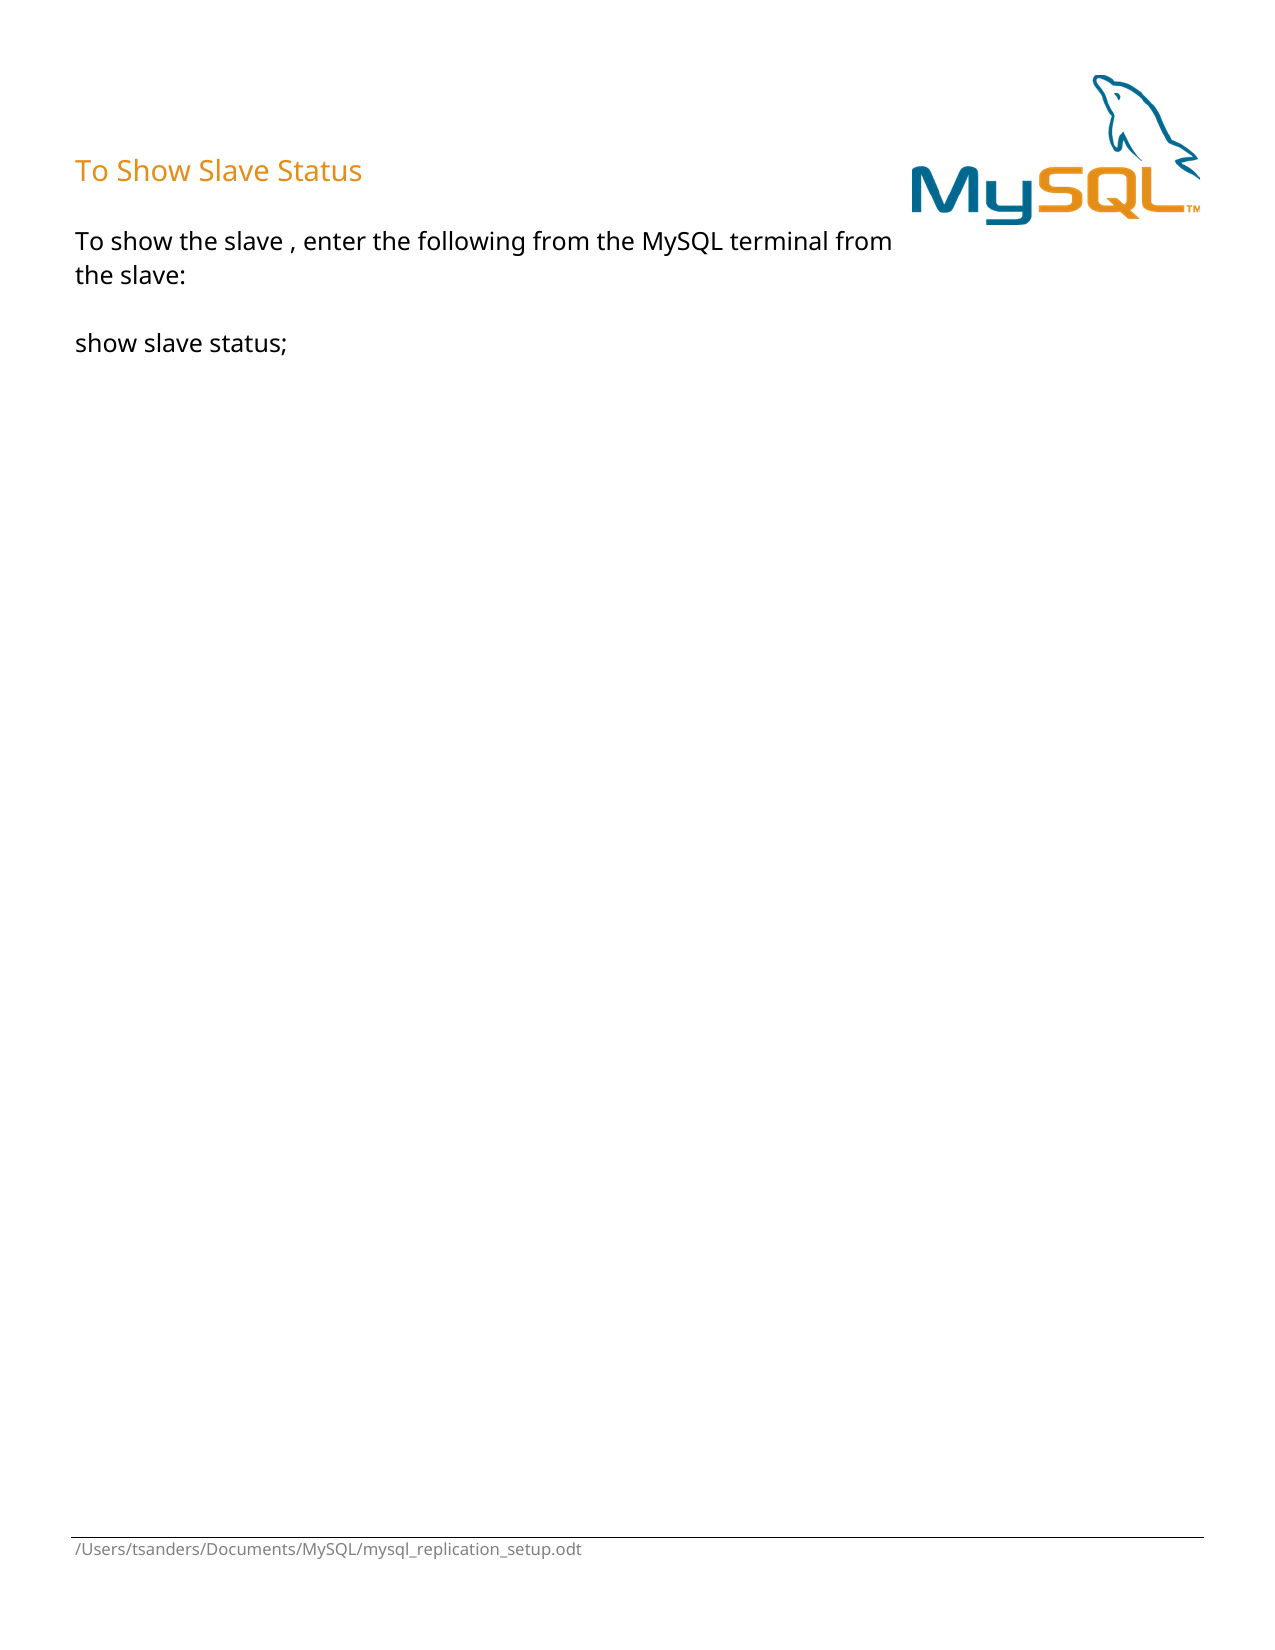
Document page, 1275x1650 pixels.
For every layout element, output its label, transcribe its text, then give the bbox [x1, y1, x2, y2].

text To Show Slave Status [75, 150, 912, 190]
text show slave status; [75, 326, 1200, 360]
picture [1108, 75, 1200, 176]
picture [912, 75, 1200, 225]
text To show the slave , enter the following from the MySQL terminal from the slave: [75, 224, 1200, 292]
